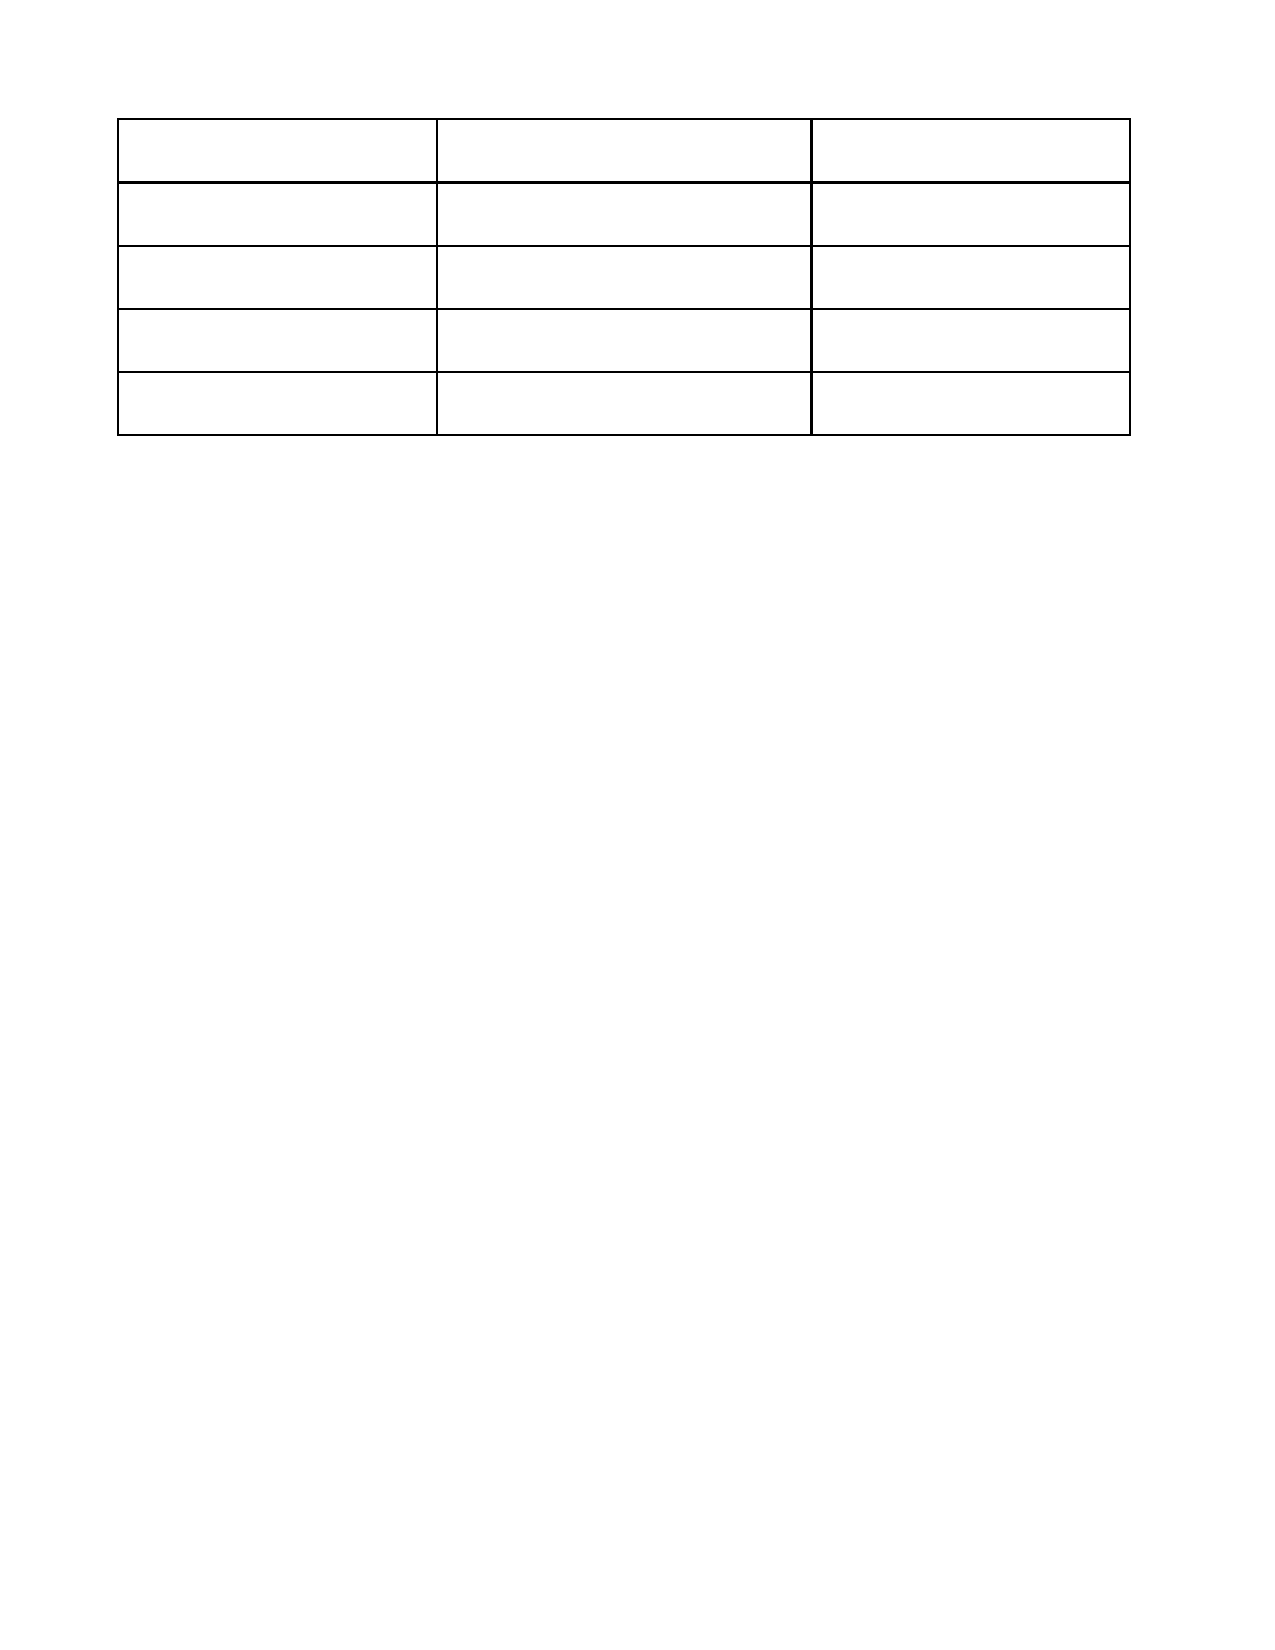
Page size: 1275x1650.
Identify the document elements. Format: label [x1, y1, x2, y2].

table_cell [813, 120, 1129, 181]
table_cell [813, 373, 1129, 434]
table_cell [119, 247, 436, 308]
table_cell [813, 247, 1129, 308]
table_cell [438, 184, 810, 244]
table_cell [813, 310, 1129, 371]
table_cell [438, 247, 810, 308]
table_cell [438, 310, 810, 371]
table_cell [119, 310, 436, 371]
table_cell [813, 184, 1129, 244]
table_cell [119, 373, 436, 434]
table_cell [438, 120, 810, 181]
table_cell [438, 373, 810, 434]
table_cell [119, 184, 436, 244]
table_cell [119, 120, 436, 181]
